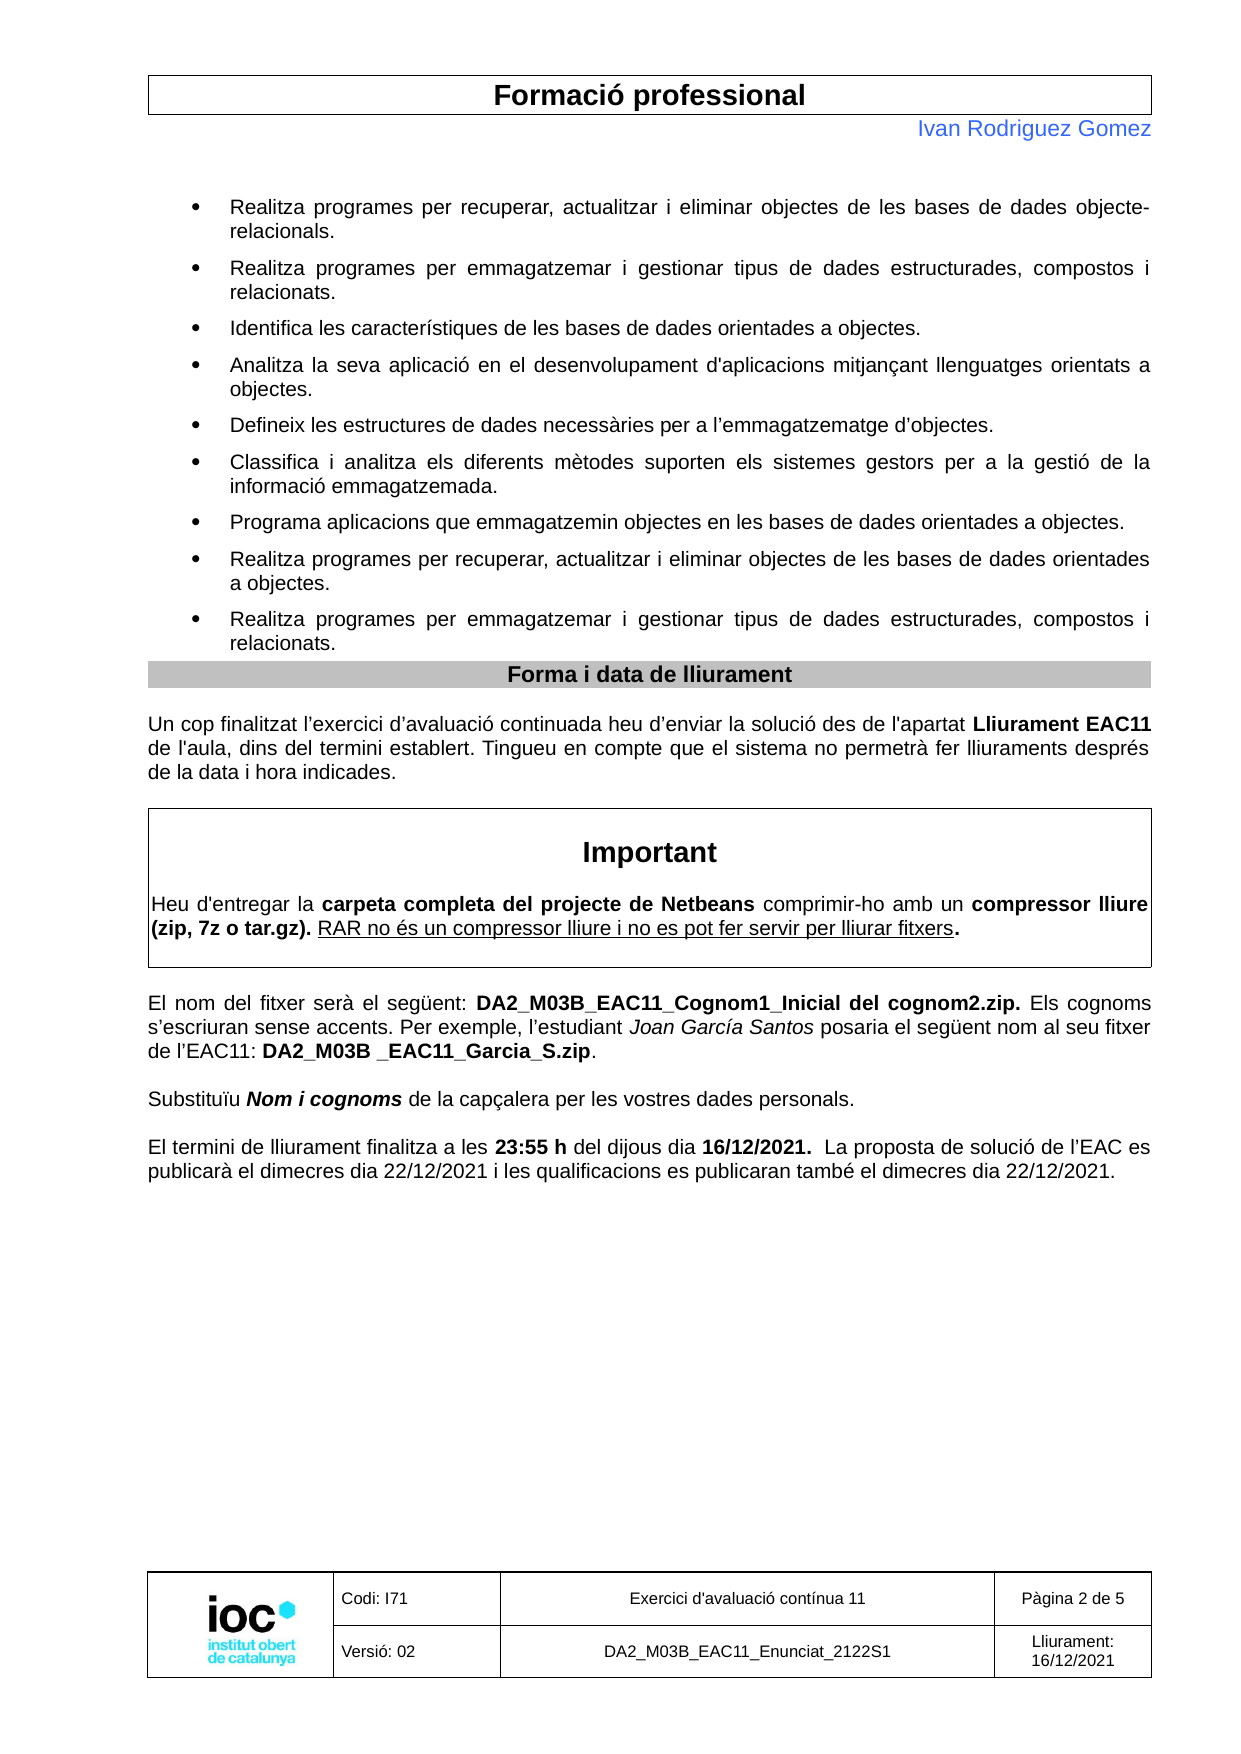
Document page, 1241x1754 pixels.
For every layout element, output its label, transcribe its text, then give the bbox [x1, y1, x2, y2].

list Realitza programes per recuperar, actualitzar i eliminar objectes de les bases de dades objecte-relacionals. [192, 195, 1151, 243]
text Substituïu Nom i cognoms de la capçalera per les vostres dades personals. [148, 1087, 1151, 1111]
text Heu d'entregar la carpeta completa del projecte de Netbeans comprimir-ho amb un compressor lliure (zip, 7z o tar.gz). RAR no és un compressor lliure i no es pot fer servir per lliurar fitxers. [149, 889, 1151, 940]
list Programa aplicacions que emmagatzemin objectes en les bases de dades orientades a objectes. [192, 510, 1151, 534]
list Realitza programes per emmagatzemar i gestionar tipus de dades estructurades, compostos i relacionats. [192, 607, 1151, 655]
text El nom del fitxer serà el següent: DA2_M03B_EAC11_Cognom1_Inicial del cognom2.zip. Els cognoms s’escriuran sense accents. Per exemple, l’estudiant Joan García Santos posaria el següent nom al seu fitxer de l’EAC11: DA2_M03B _EAC11_Garcia_S.zip. [148, 991, 1151, 1063]
text Forma i data de lliurament [148, 661, 1151, 688]
text El termini de lliurament finalitza a les 23:55 h del dijous dia 16/12/2021. La proposta de solució de l’EAC es publicarà el dimecres dia 22/12/2021 i les qualificacions es publicaran també el dimecres dia 22/12/2021. [148, 1135, 1151, 1183]
list Identifica les característiques de les bases de dades orientades a objectes. [192, 316, 1151, 340]
list Defineix les estructures de dades necessàries per a l’emmagatzematge d’objectes. [192, 413, 1151, 437]
text Important [149, 832, 1151, 868]
list Classifica i analitza els diferents mètodes suporten els sistemes gestors per a la gestió de la informació emmagatzemada. [192, 449, 1151, 498]
picture [195, 1581, 309, 1677]
list Realitza programes per emmagatzemar i gestionar tipus de dades estructurades, compostos i relacionats. [192, 255, 1151, 303]
text Un cop finalitzat l’exercici d’avaluació continuada heu d’enviar la solució des de l'apartat Lliurament EAC11 de l'aula, dins del termini establert. Tingueu en compte que el sistema no permetrà fer lliuraments després de la data i hora indicades. [148, 712, 1151, 784]
list Analitza la seva aplicació en el desenvolupament d'aplicacions mitjançant llenguatges orientats a objectes. [192, 352, 1151, 401]
list Realitza programes per recuperar, actualitzar i eliminar objectes de les bases de dades orientades a objectes. [192, 547, 1151, 595]
